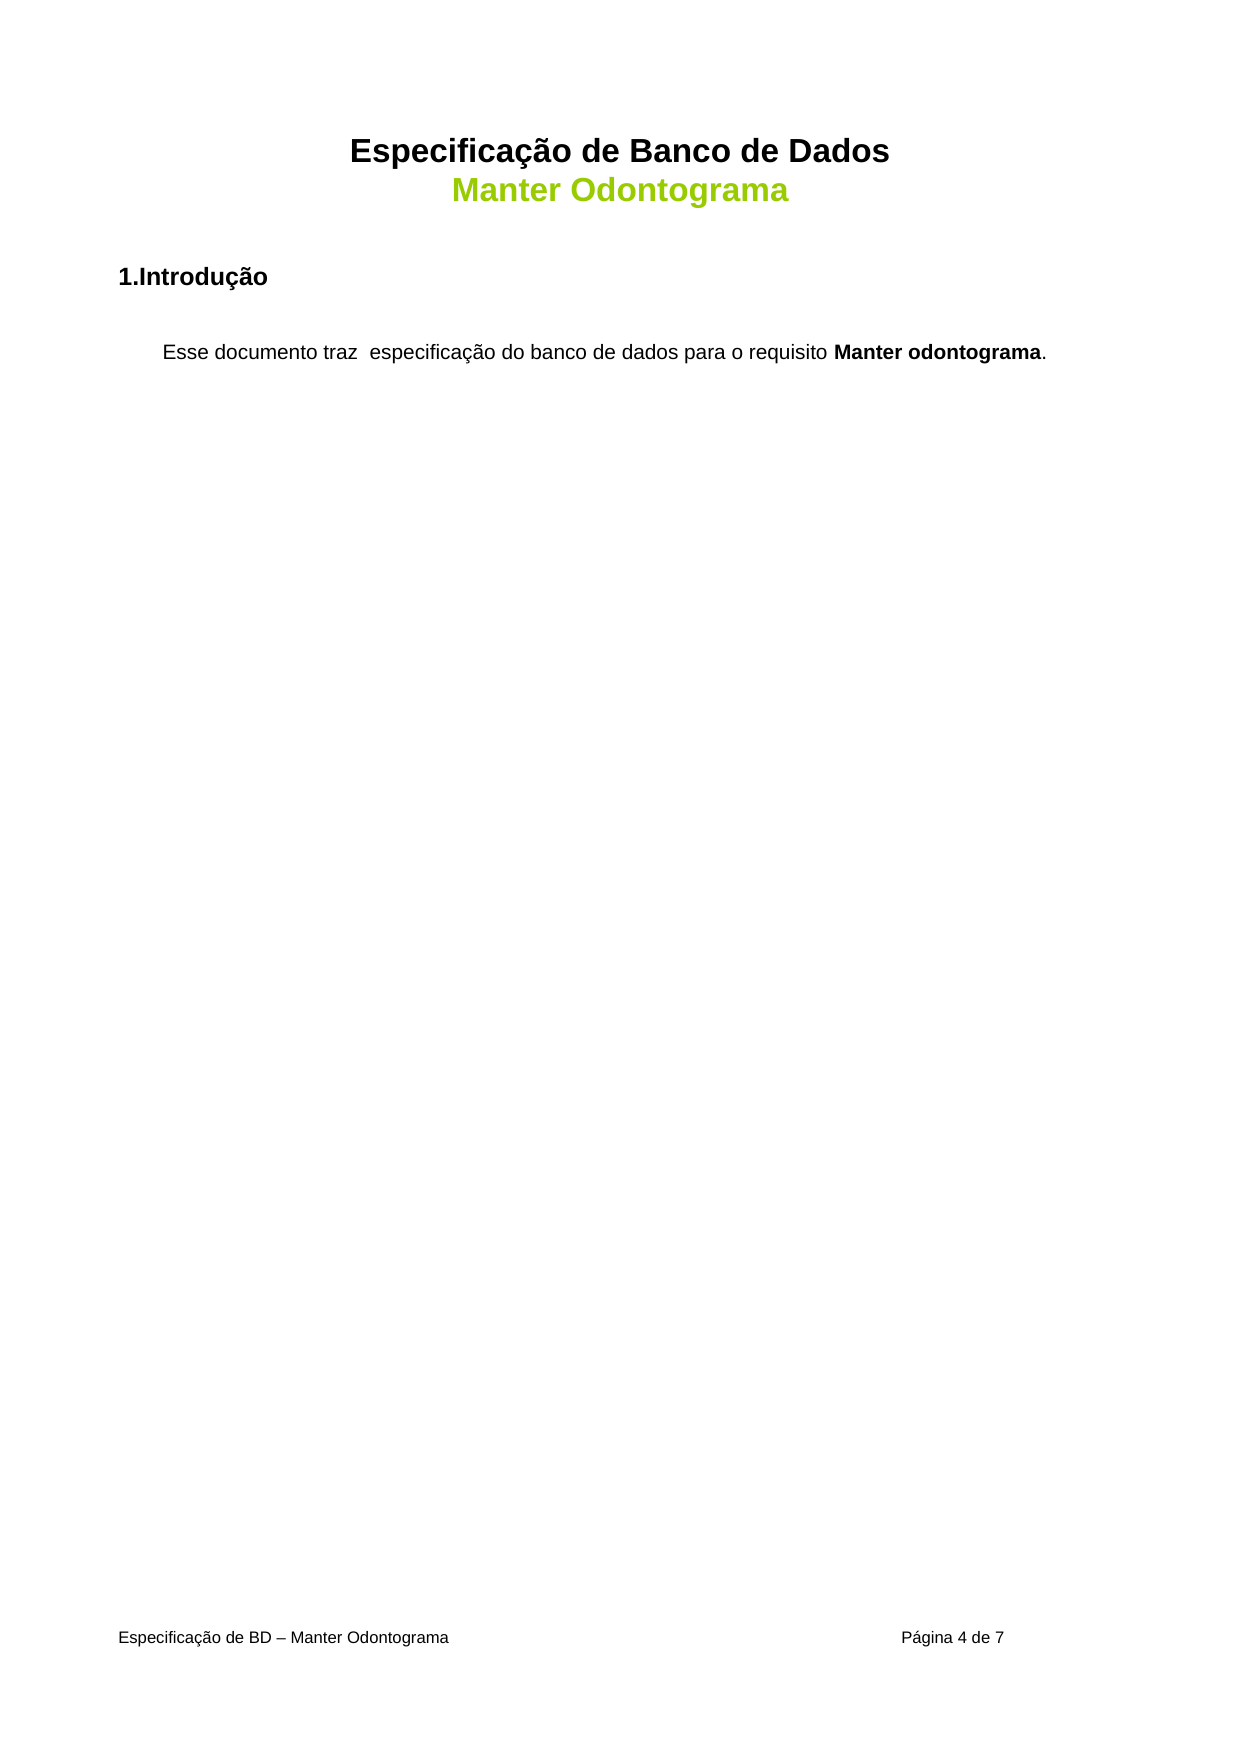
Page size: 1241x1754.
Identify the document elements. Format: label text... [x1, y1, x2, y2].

text Esse documento traz especificação do banco de dados para o requisito Manter odontograma. [118, 340, 1122, 364]
subtitle Introdução [118, 262, 1122, 291]
title Manter Odontograma [118, 170, 1122, 208]
title Especificação de Banco de Dados [118, 131, 1122, 170]
